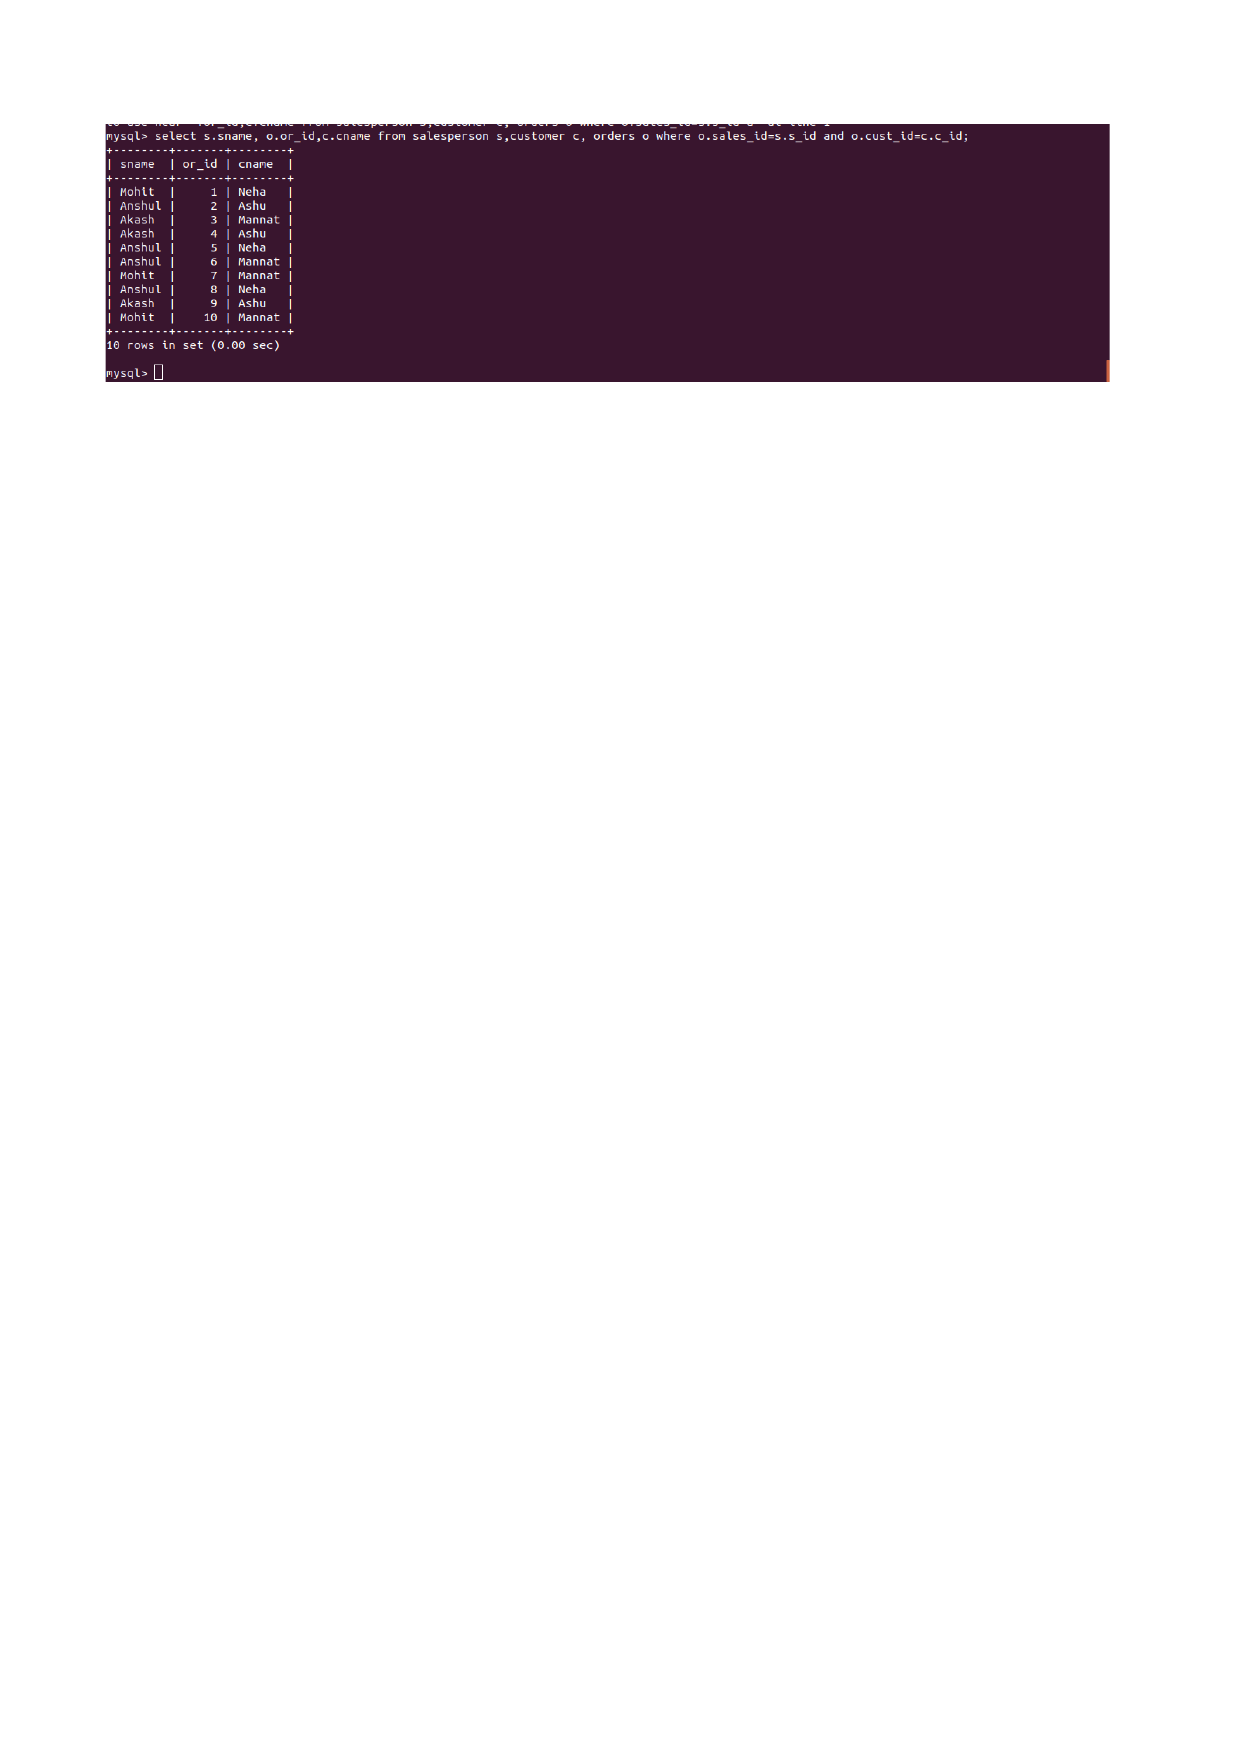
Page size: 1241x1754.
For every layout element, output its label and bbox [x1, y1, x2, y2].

picture [105, 124, 1110, 381]
